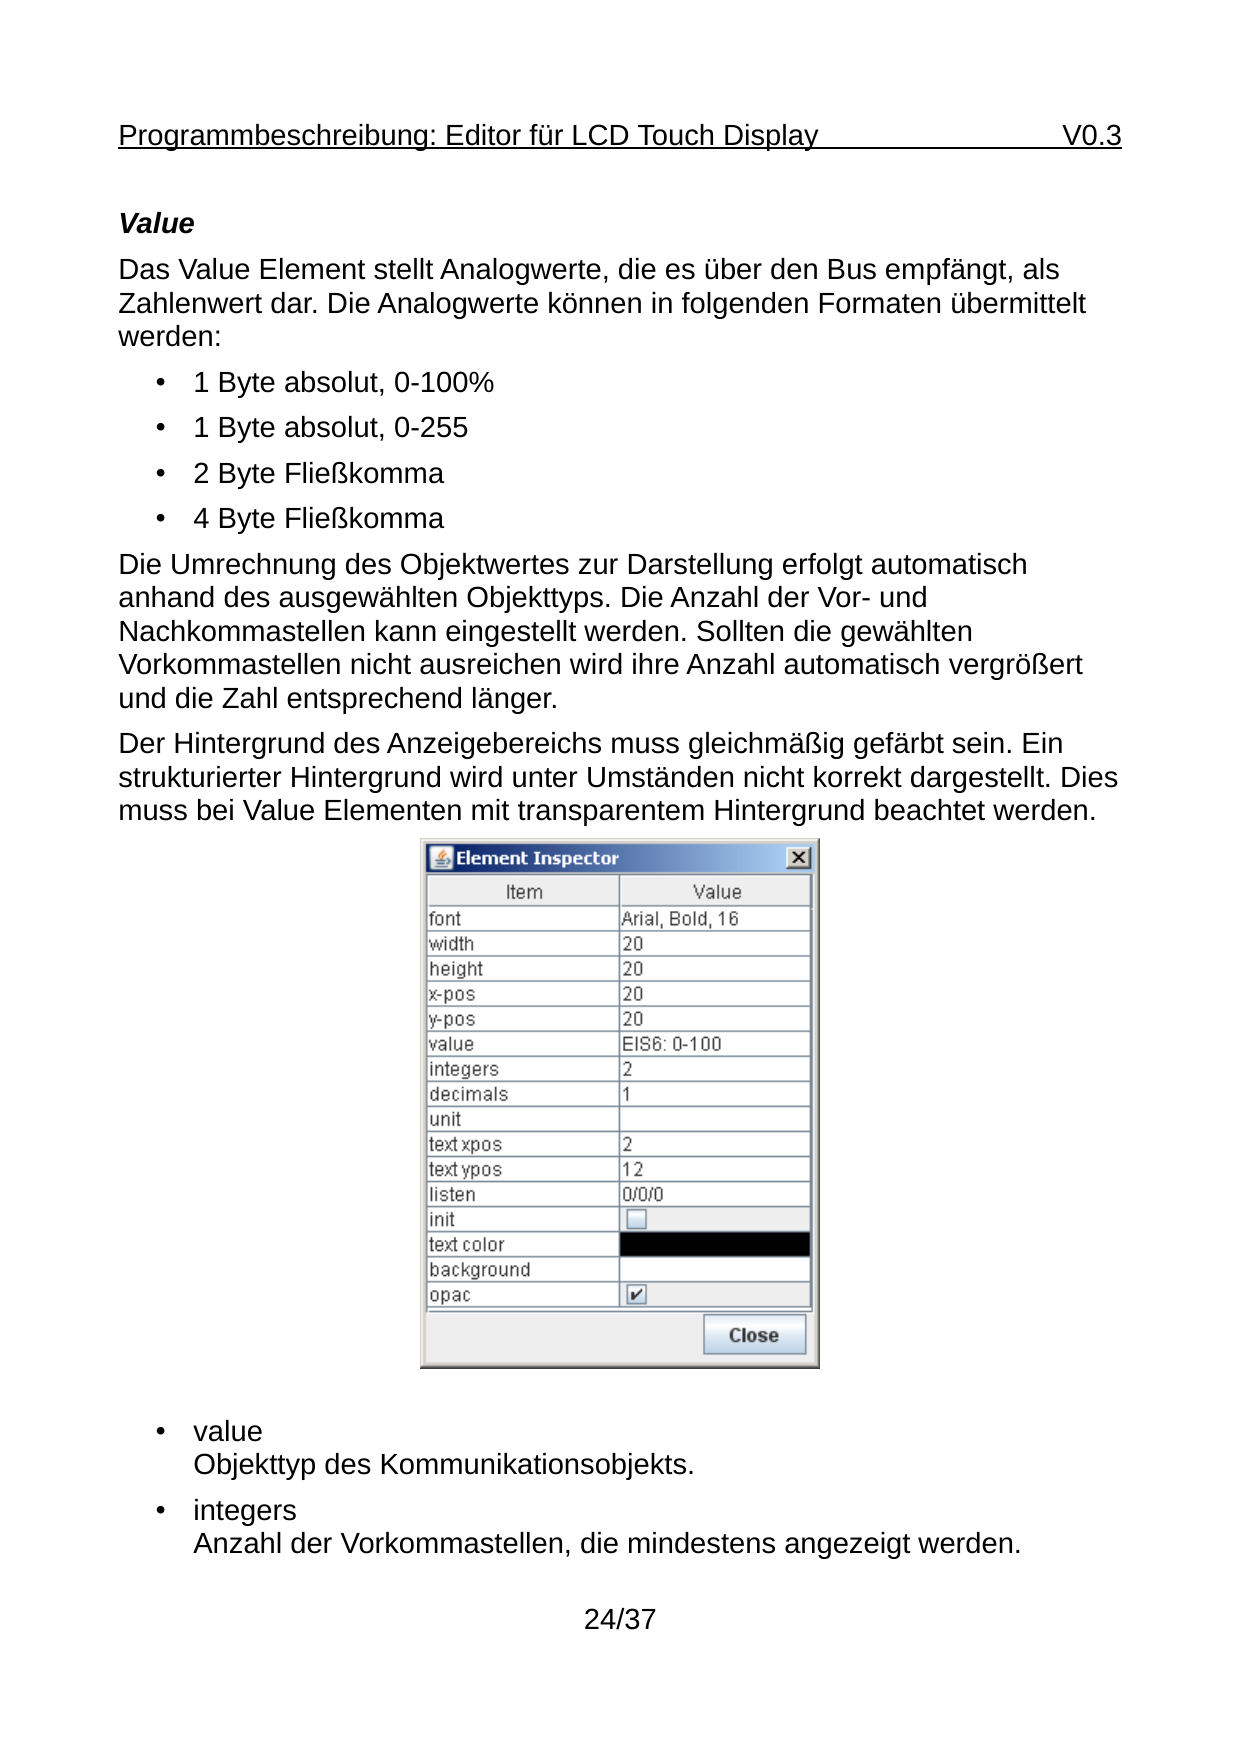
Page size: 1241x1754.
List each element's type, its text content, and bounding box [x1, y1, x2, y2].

list 1 Byte absolut, 0-255 [156, 410, 1122, 444]
subtitle Value [118, 206, 1122, 240]
text Das Value Element stellt Analogwerte, die es über den Bus empfängt, als Zahlenwert dar. Die Analogwerte können in folgenden Formaten übermittelt werden: [118, 252, 1122, 353]
text Der Hintergrund des Anzeigebereichs muss gleichmäßig gefärbt sein. Ein strukturierter Hintergrund wird unter Umständen nicht korrekt dargestellt. Dies muss bei Value Elementen mit transparentem Hintergrund beachtet werden. [118, 726, 1122, 827]
list 1 Byte absolut, 0-100% [156, 364, 1122, 398]
list 2 Byte Fließkomma [156, 456, 1122, 489]
list value Objekttyp des Kommunikationsobjekts. [156, 1413, 1122, 1481]
text Die Umrechnung des Objektwertes zur Darstellung erfolgt automatisch anhand des ausgewählten Objekttyps. Die Anzahl der Vor- und Nachkommastellen kann eingestellt werden. Sollten die gewählten Vorkommastellen nicht ausreichen wird ihre Anzahl automatisch vergrößert und die Zahl entsprechend länger. [118, 547, 1122, 714]
list integers Anzahl der Vorkommastellen, die mindestens angezeigt werden. [156, 1493, 1122, 1560]
picture [420, 838, 820, 1369]
list 4 Byte Fließkomma [156, 501, 1122, 535]
